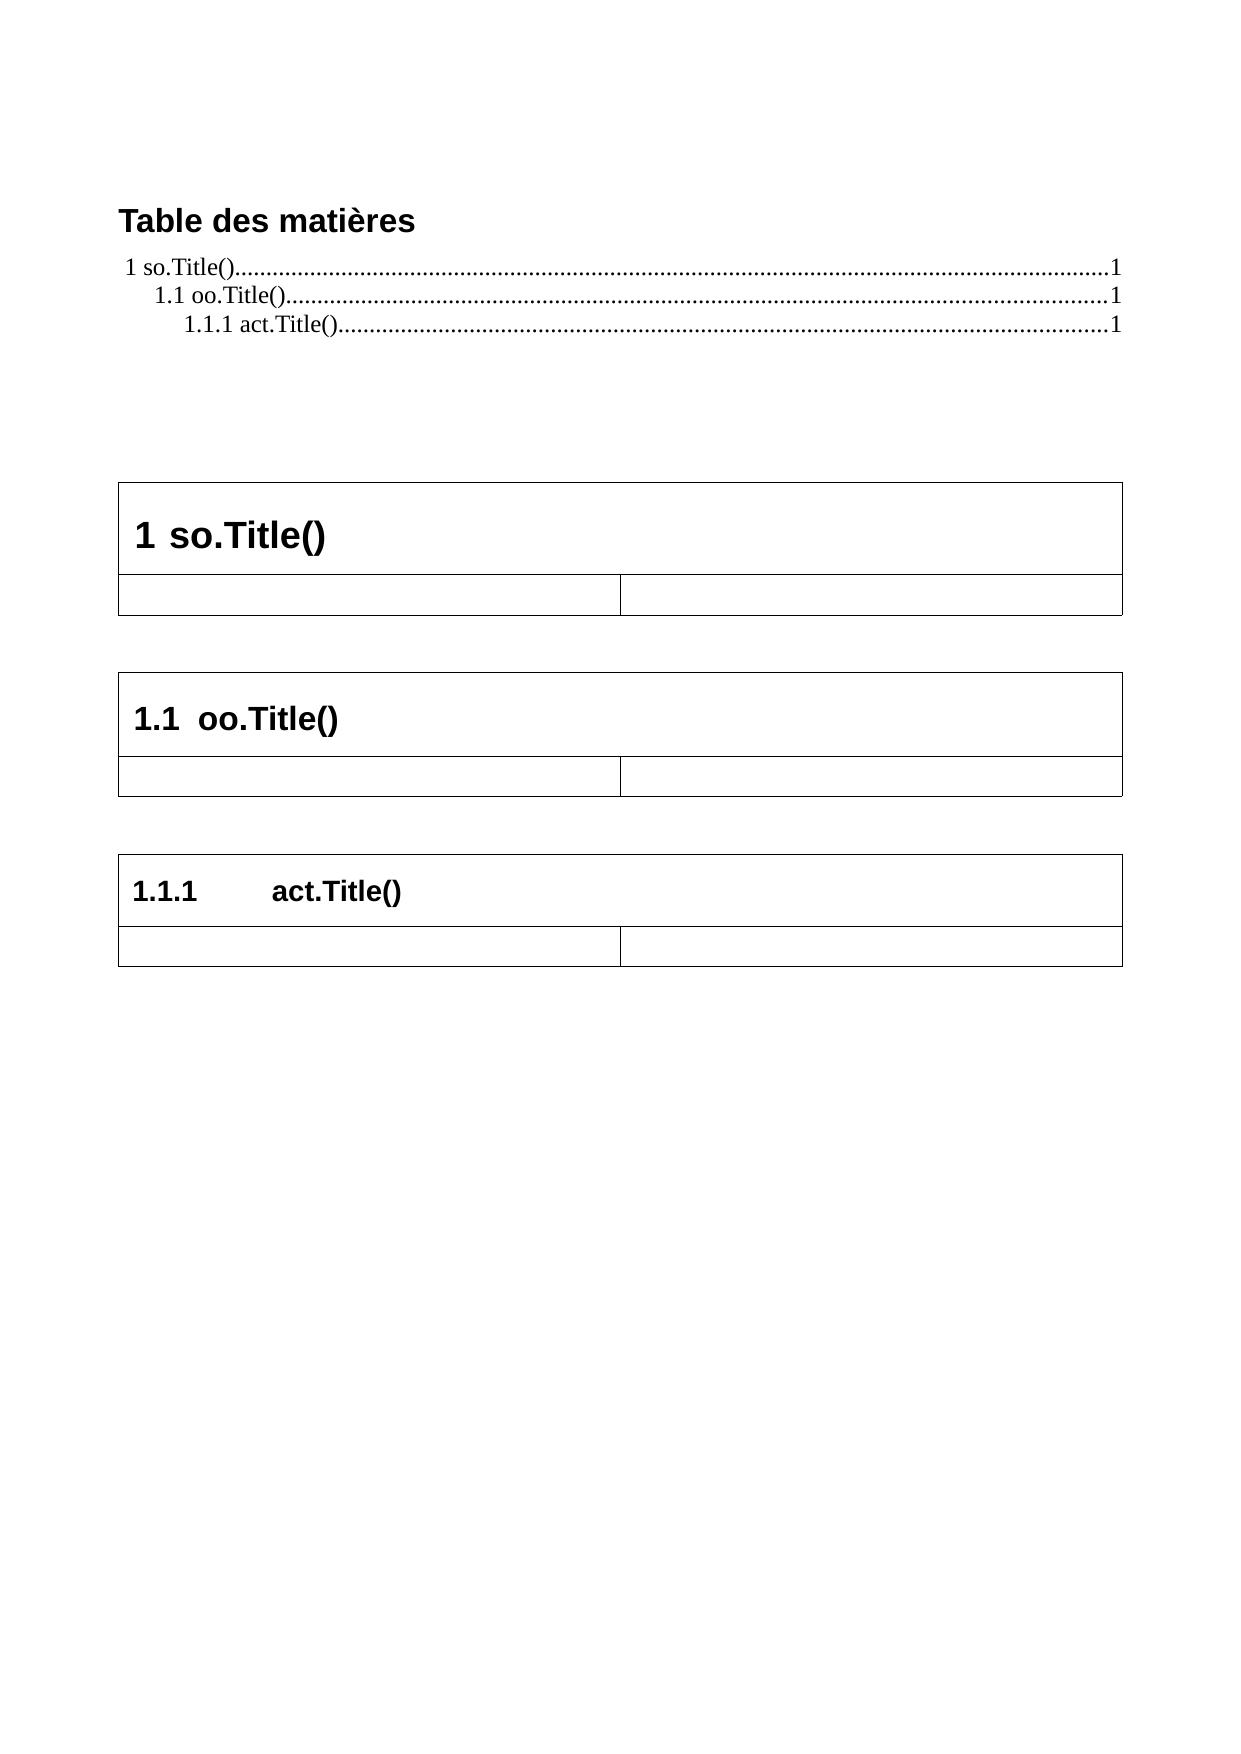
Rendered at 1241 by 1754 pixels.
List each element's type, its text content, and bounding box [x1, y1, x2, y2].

table_header so.Title() [119, 483, 1122, 574]
table_cell [119, 927, 620, 966]
table_cell [621, 575, 1122, 614]
subtitle Table des matières [118, 201, 1122, 239]
table_cell [119, 757, 620, 796]
table_header oo.Title() [119, 673, 1122, 756]
text 1.1.1 act.Title() 1 [177, 309, 1122, 338]
table_cell [119, 575, 620, 614]
table_header act.Title() [119, 855, 1122, 926]
table_cell [621, 757, 1122, 796]
text 1 so.Title() 1 [118, 252, 1122, 280]
text 1.1 oo.Title() 1 [148, 280, 1122, 309]
table_cell [621, 927, 1122, 966]
